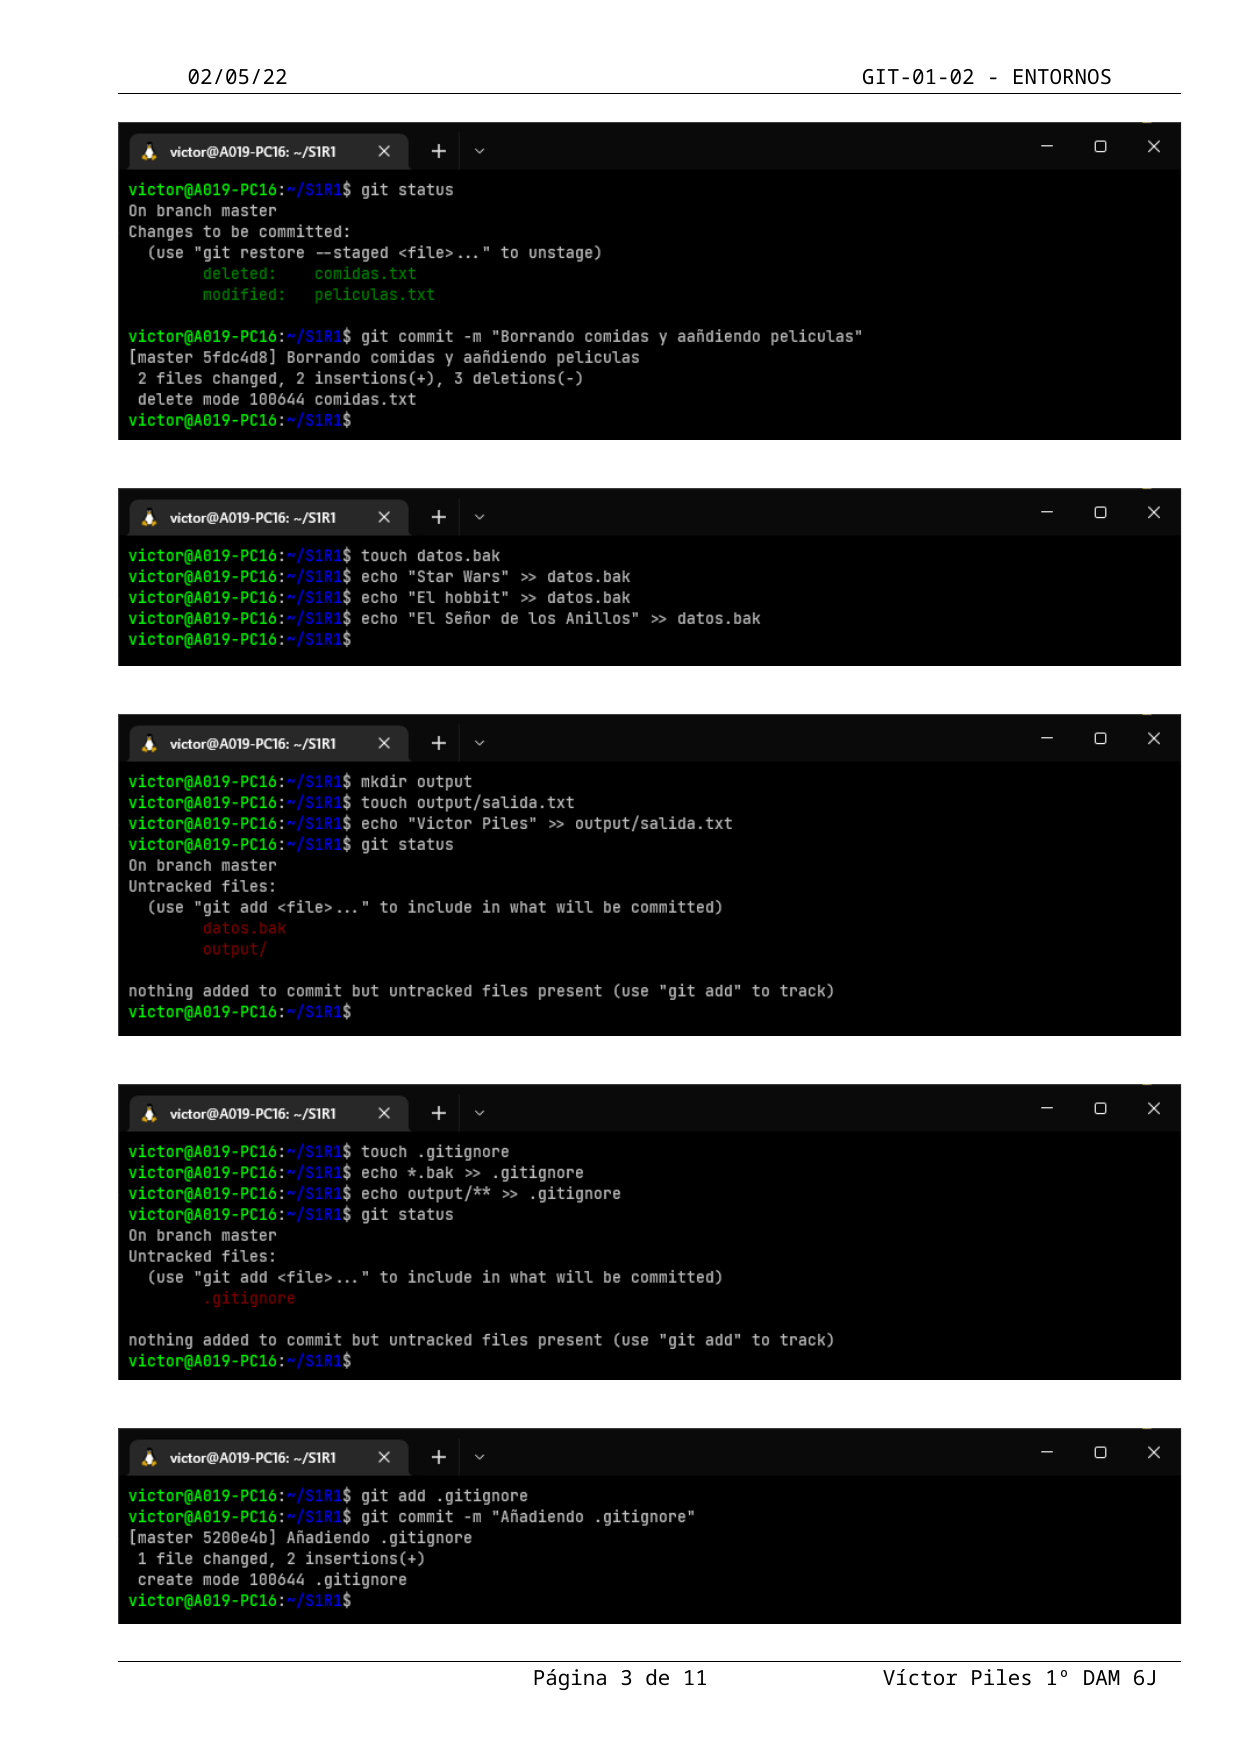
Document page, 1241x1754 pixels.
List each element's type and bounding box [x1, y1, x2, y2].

picture [118, 1428, 1182, 1624]
picture [118, 488, 1182, 666]
picture [118, 714, 1182, 1036]
picture [118, 1084, 1182, 1380]
picture [118, 122, 1182, 440]
